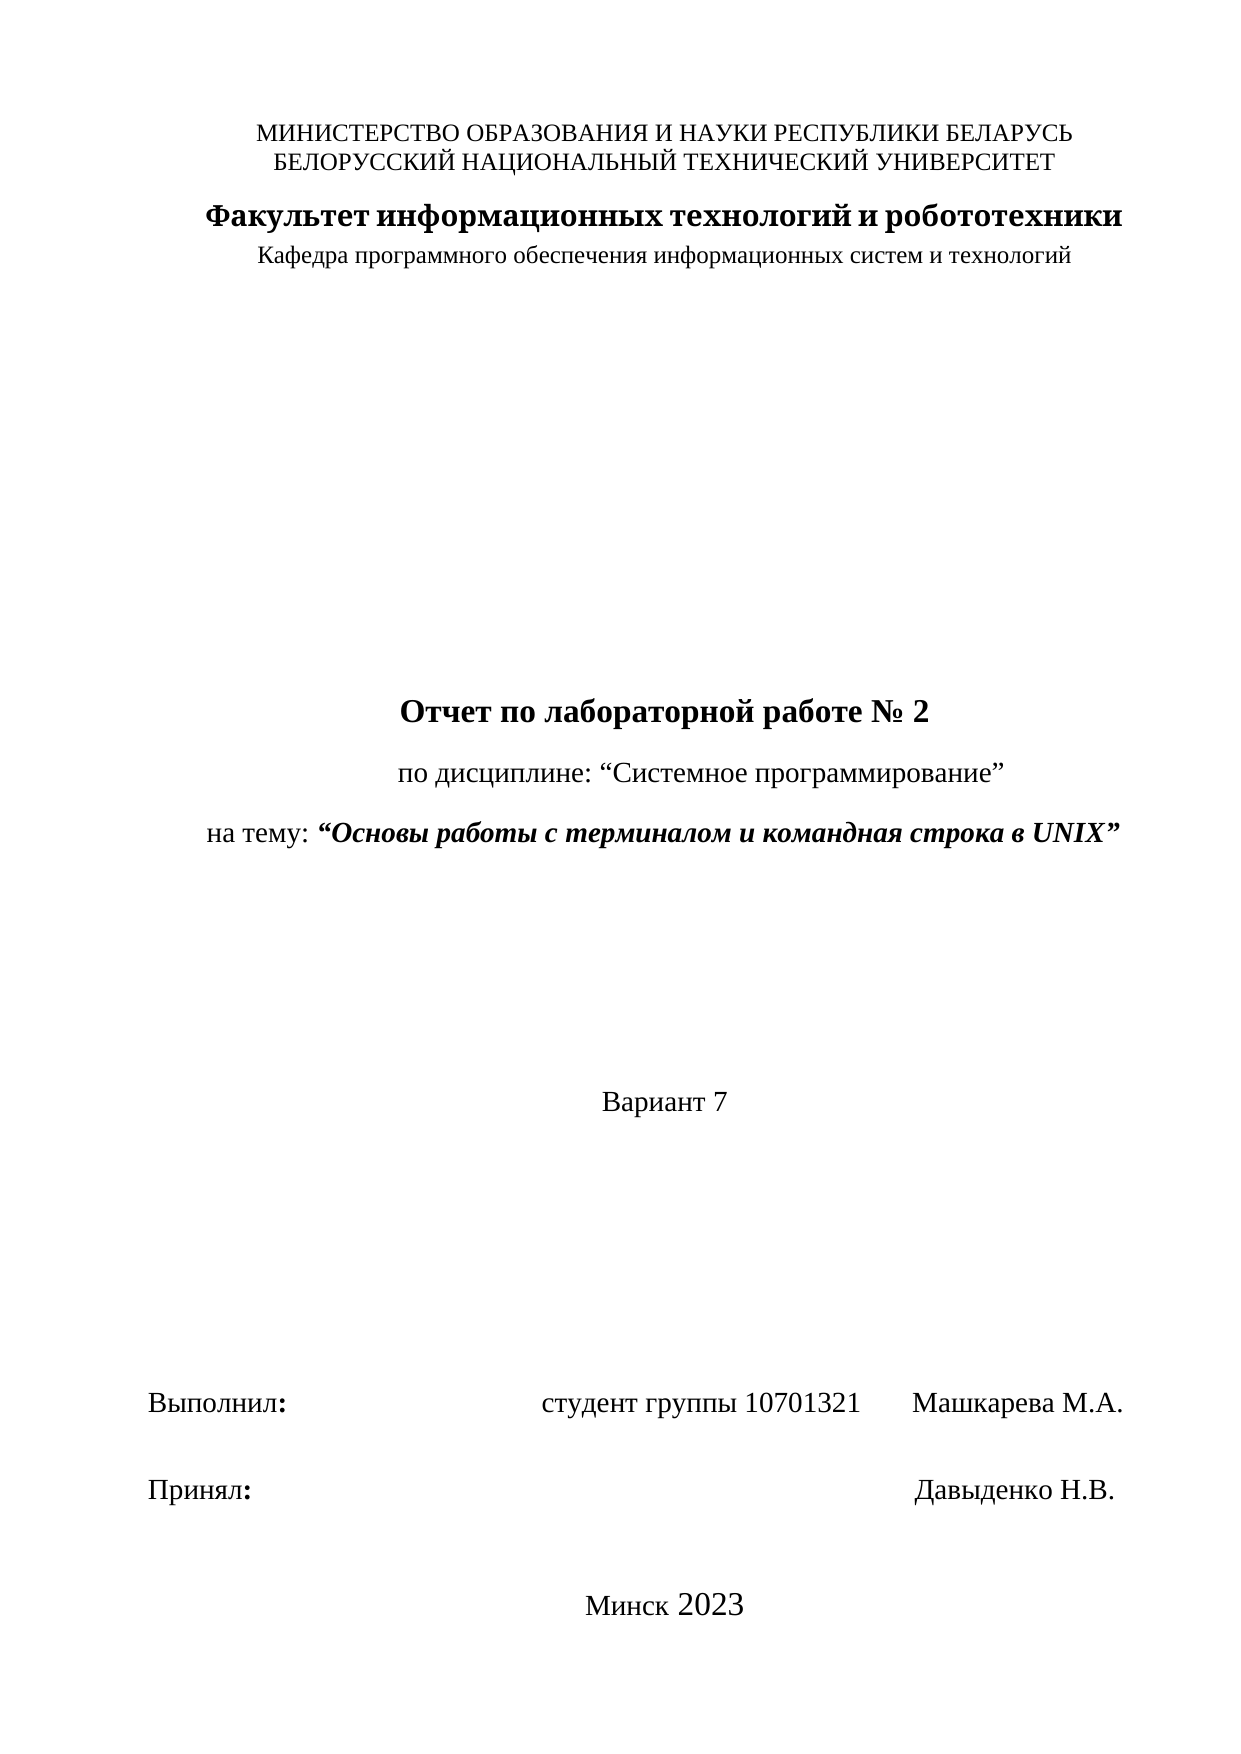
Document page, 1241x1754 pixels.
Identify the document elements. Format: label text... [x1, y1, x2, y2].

text Кафедра программного обеспечения информационных систем и технологий [148, 240, 1181, 269]
subtitle Факультет информационных технологий и робототехники [148, 201, 1181, 234]
text Выполнил: студент группы 10701321 Машкарева М.А. [148, 1386, 1181, 1419]
text БЕЛОРУССКИЙ НАЦИОНАЛЬНЫЙ ТЕХНИЧЕСКИЙ УНИВЕРСИТЕТ [148, 147, 1181, 176]
text Минск 2023 [148, 1584, 1181, 1623]
text МИНИСТЕРСТВО ОБРАЗОВАНИЯ И НАУКИ РЕСПУБЛИКИ БЕЛАРУСЬ [148, 118, 1181, 147]
text по дисциплине: “Системное программирование” [148, 756, 1240, 789]
text Вариант 7 [148, 1084, 1181, 1117]
text на тему: “Основы работы с терминалом и командная строка в UNIX” [148, 815, 1181, 849]
text Отчет по лабораторной работе № 2 [148, 691, 1181, 729]
text Принял: Давыденко Н.В. [148, 1472, 1181, 1505]
